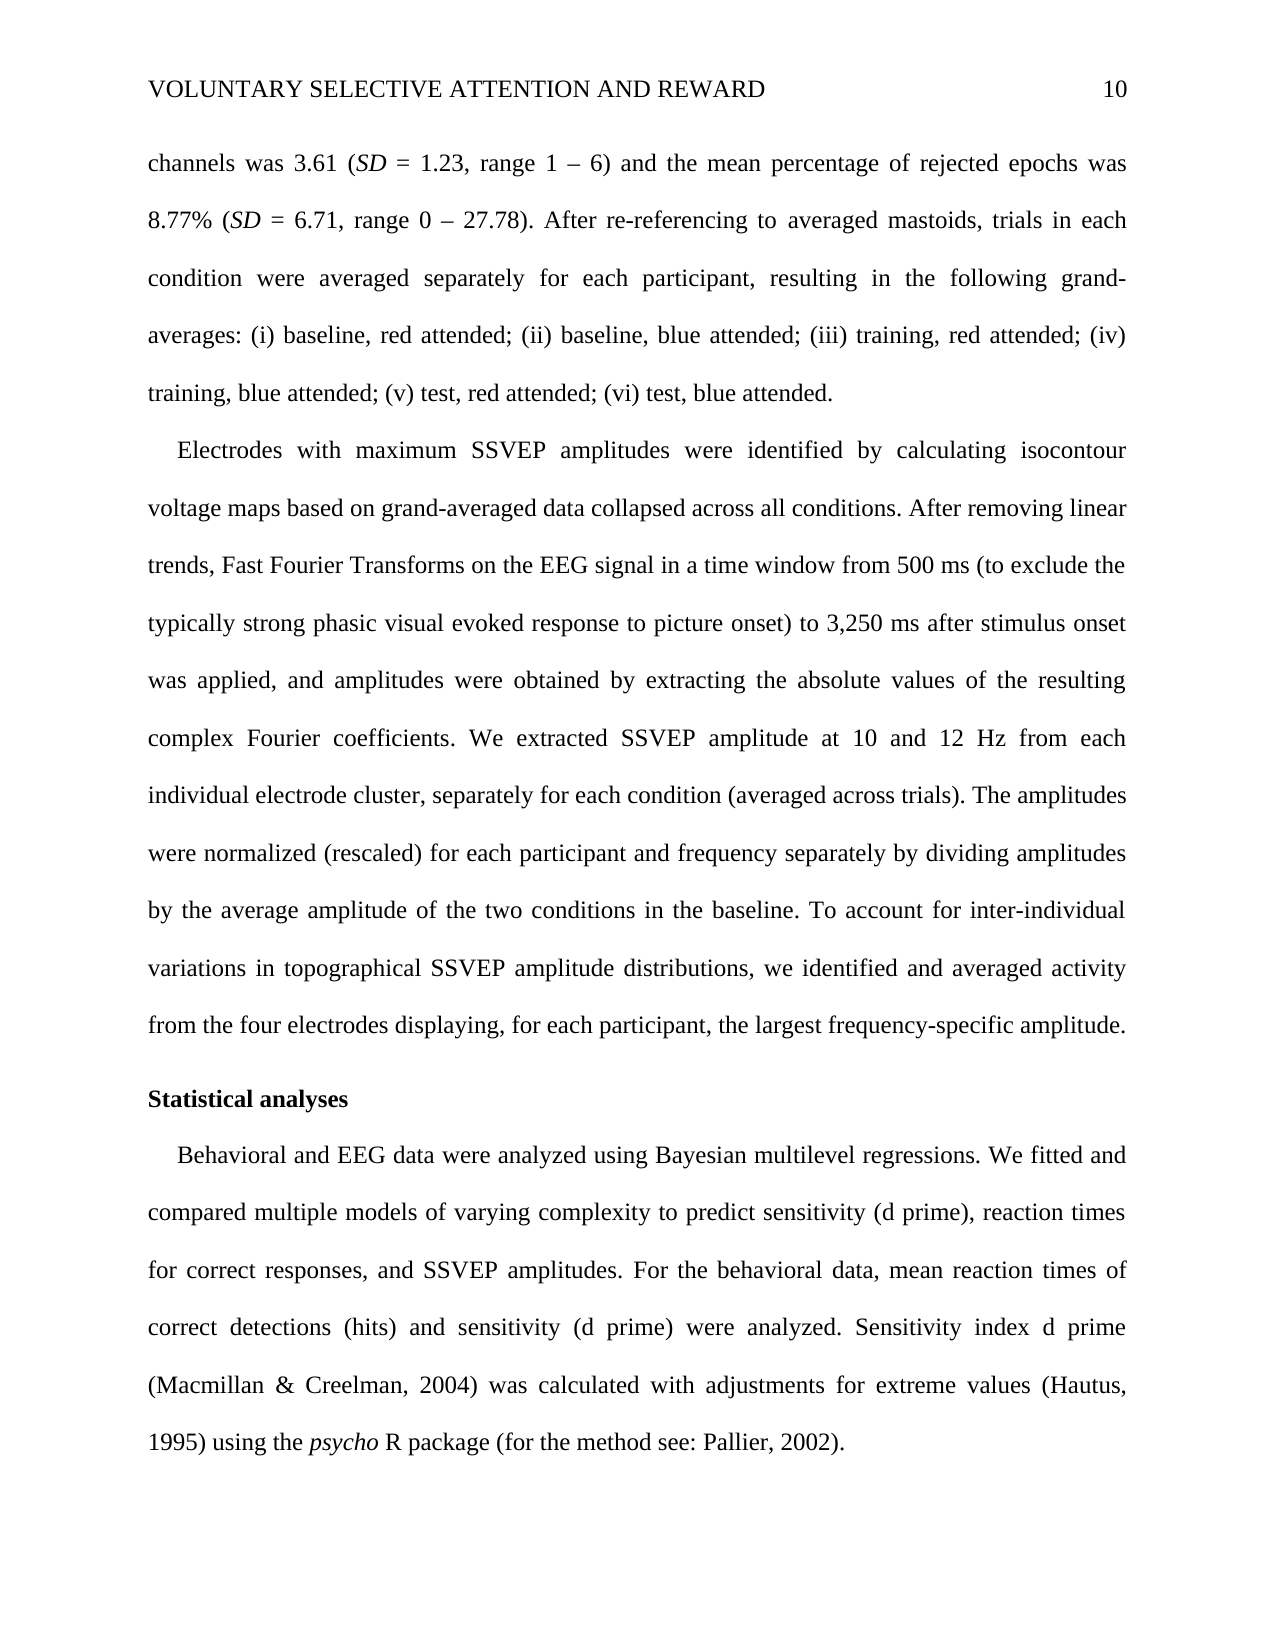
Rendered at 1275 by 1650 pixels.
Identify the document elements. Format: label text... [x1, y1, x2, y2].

text channels was 3.61 (SD = 1.23, range 1 – 6) and the mean percentage of rejected epochs was 8.77% (SD = 6.71, range 0 – 27.78). After re-referencing to averaged mastoids, trials in each condition were averaged separately for each participant, resulting in the following grand-averages: (i) baseline, red attended; (ii) baseline, blue attended; (iii) training, red attended; (iv) training, blue attended; (v) test, red attended; (vi) test, blue attended. [148, 148, 1127, 406]
text Behavioral and EEG data were analyzed using Bayesian multilevel regressions. We fitted and compared multiple models of varying complexity to predict sensitivity (d prime), reaction times for correct responses, and SSVEP amplitudes. For the behavioral data, mean reaction times of correct detections (hits) and sensitivity (d prime) were analyzed. Sensitivity index d prime (Macmillan & Creelman, 2004) was calculated with adjustments for extreme values (Hautus, 1995) using the psycho R package (for the method see: Pallier, 2002). [148, 1140, 1127, 1456]
text Electrodes with maximum SSVEP amplitudes were identified by calculating isocontour voltage maps based on grand-averaged data collapsed across all conditions. After removing linear trends, Fast Fourier Transforms on the EEG signal in a time window from 500 ms (to exclude the typically strong phasic visual evoked response to picture onset) to 3,250 ms after stimulus onset was applied, and amplitudes were obtained by extracting the absolute values of the resulting complex Fourier coefficients. We extracted SSVEP amplitude at 10 and 12 Hz from each individual electrode cluster, separately for each condition (averaged across trials). The amplitudes were normalized (rescaled) for each participant and frequency separately by dividing amplitudes by the average amplitude of the two conditions in the baseline. To account for inter-individual variations in topographical SSVEP amplitude distributions, we identified and averaged activity from the four electrodes displaying, for each participant, the largest frequency-specific amplitude. [148, 435, 1127, 1039]
subtitle Statistical analyses [148, 1084, 1127, 1113]
